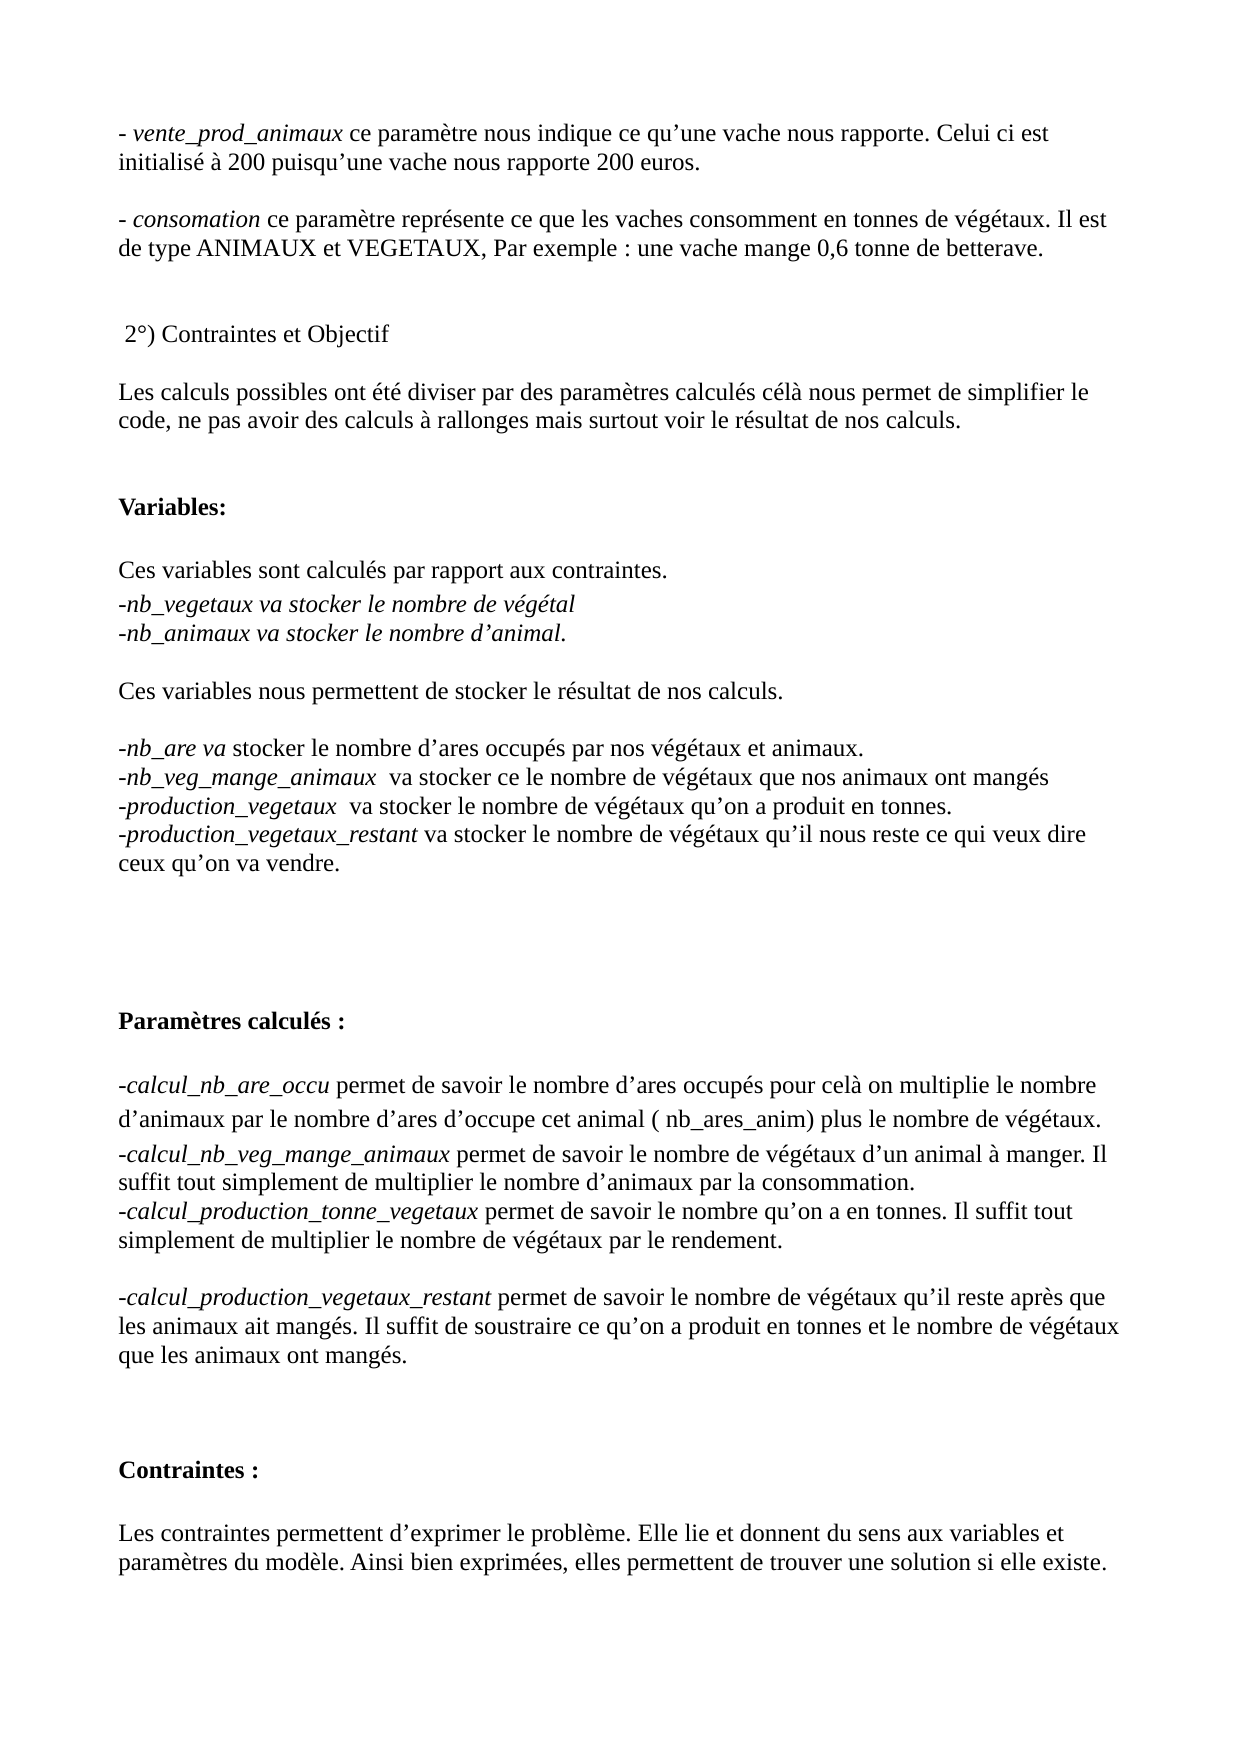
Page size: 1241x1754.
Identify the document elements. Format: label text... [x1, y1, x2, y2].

text -nb_vegetaux va stocker le nombre de végétal [118, 589, 1122, 618]
text Ces variables nous permettent de stocker le résultat de nos calculs. [118, 676, 1122, 704]
text -nb_are va stocker le nombre d’ares occupés par nos végétaux et animaux. -nb_veg_mange_animaux va stocker ce le nombre de végétaux que nos animaux ont mangés -production_vegetaux va stocker le nombre de végétaux qu’on a produit en tonnes. -production_vegetaux_restant va stocker le nombre de végétaux qu’il nous reste ce qui veux dire ceux qu’on va vendre. [118, 704, 1122, 877]
text -calcul_production_tonne_vegetaux permet de savoir le nombre qu’on a en tonnes. Il suffit tout simplement de multiplier le nombre de végétaux par le rendement. [118, 1196, 1122, 1254]
text Les contraintes permettent d’exprimer le problème. Elle lie et donnent du sens aux variables et paramètres du modèle. Ainsi bien exprimées, elles permettent de trouver une solution si elle existe. [118, 1518, 1122, 1576]
text Ces variables sont calculés par rapport aux contraintes. [118, 555, 1122, 584]
text - vente_prod_animaux ce paramètre nous indique ce qu’une vache nous rapporte. Celui ci est initialisé à 200 puisqu’une vache nous rapporte 200 euros. [118, 118, 1122, 176]
text 2°) Contraintes et Objectif [118, 319, 1122, 348]
text Les calculs possibles ont été diviser par des paramètres calculés célà nous permet de simplifier le code, ne pas avoir des calculs à rallonges mais surtout voir le résultat de nos calculs. [118, 377, 1122, 434]
text - consomation ce paramètre représente ce que les vaches consomment en tonnes de végétaux. Il est de type ANIMAUX et VEGETAUX, Par exemple : une vache mange 0,6 tonne de betterave. [118, 204, 1122, 262]
text -calcul_nb_are_occu permet de savoir le nombre d’ares occupés pour celà on multiplie le nombre d’animaux par le nombre d’ares d’occupe cet animal ( nb_ares_anim) plus le nombre de végétaux. [118, 1070, 1122, 1133]
subtitle Variables: [118, 492, 1122, 521]
subtitle Contraintes : [118, 1455, 1122, 1484]
text -calcul_production_vegetaux_restant permet de savoir le nombre de végétaux qu’il reste après que les animaux ait mangés. Il suffit de soustraire ce qu’on a produit en tonnes et le nombre de végétaux que les animaux ont mangés. [118, 1282, 1122, 1369]
subtitle Paramètres calculés : [118, 1006, 1122, 1035]
text -calcul_nb_veg_mange_animaux permet de savoir le nombre de végétaux d’un animal à manger. Il suffit tout simplement de multiplier le nombre d’animaux par la consommation. [118, 1139, 1122, 1196]
text -nb_animaux va stocker le nombre d’animal. [118, 618, 1122, 647]
